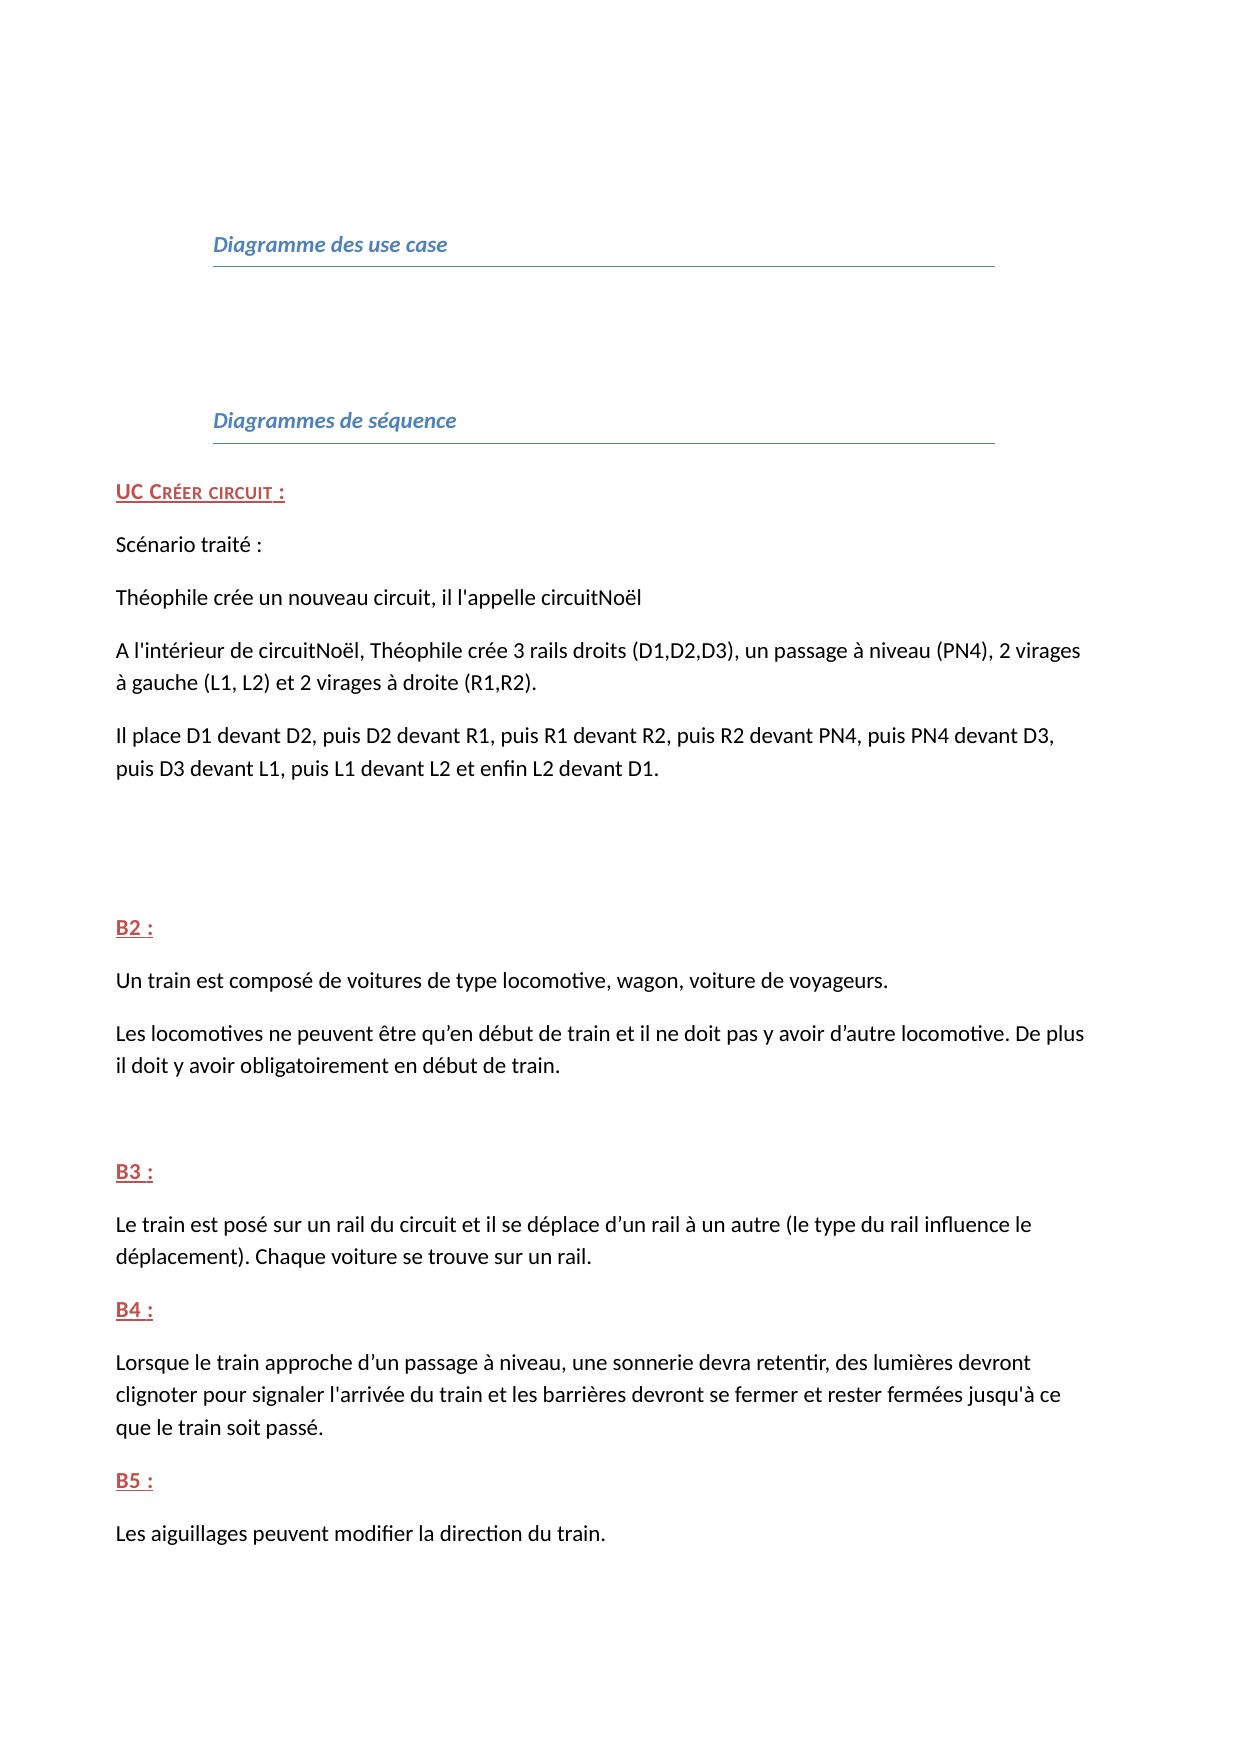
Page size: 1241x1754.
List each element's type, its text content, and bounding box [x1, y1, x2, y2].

text UC Créer circuit : [116, 477, 1092, 505]
text Lorsque le train approche d’un passage à niveau, une sonnerie devra retentir, des lumières devront clignoter pour signaler l'arrivée du train et les barrières devront se fermer et rester fermées jusqu'à ce que le train soit passé. [116, 1348, 1092, 1441]
text B4 : [116, 1295, 1092, 1323]
text Scénario traité : [116, 530, 1092, 558]
text B5 : [116, 1466, 1092, 1494]
text Diagrammes de séquence [213, 407, 995, 443]
text Diagramme des use case [213, 230, 995, 266]
text B3 : [116, 1157, 1092, 1185]
text Théophile crée un nouveau circuit, il l'appelle circuitNoël [116, 583, 1092, 611]
text A l'intérieur de circuitNoël, Théophile crée 3 rails droits (D1,D2,D3), un passage à niveau (PN4), 2 virages à gauche (L1, L2) et 2 virages à droite (R1,R2). [116, 636, 1092, 697]
text B2 : [116, 913, 1092, 941]
text Le train est posé sur un rail du circuit et il se déplace d’un rail à un autre (le type du rail influence le déplacement). Chaque voiture se trouve sur un rail. [116, 1210, 1092, 1270]
text Les locomotives ne peuvent être qu’en début de train et il ne doit pas y avoir d’autre locomotive. De plus il doit y avoir obligatoirement en début de train. [116, 1019, 1092, 1079]
text Un train est composé de voitures de type locomotive, wagon, voiture de voyageurs. [116, 966, 1092, 994]
text Il place D1 devant D2, puis D2 devant R1, puis R1 devant R2, puis R2 devant PN4, puis PN4 devant D3, puis D3 devant L1, puis L1 devant L2 et enfin L2 devant D1. [116, 722, 1092, 782]
text Les aiguillages peuvent modifier la direction du train. [116, 1519, 1092, 1547]
